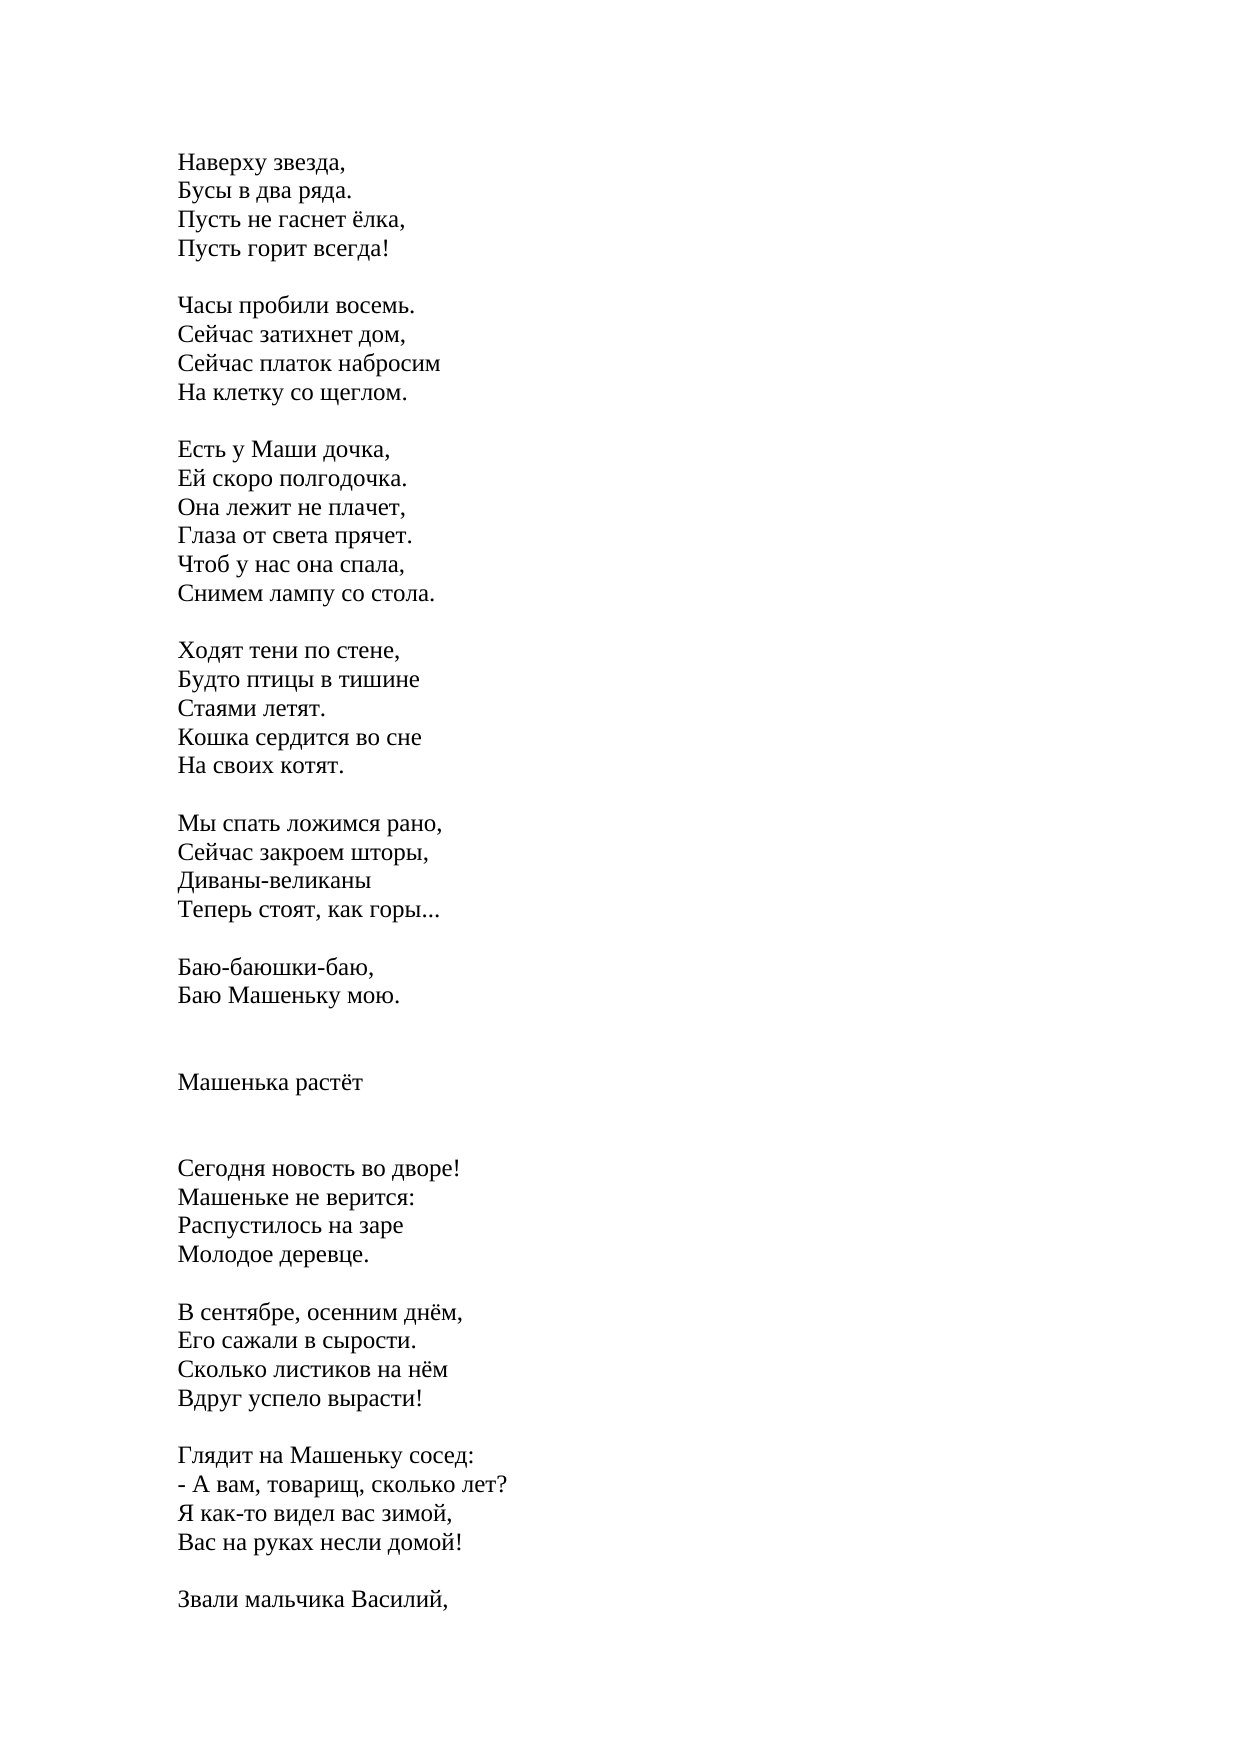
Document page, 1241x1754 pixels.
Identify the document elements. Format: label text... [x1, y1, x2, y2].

text Наверху звезда, Бусы в два ряда. Пусть не гаснет ёлка, Пусть горит всегда! Часы пробили восемь. Сейчас затихнет дом, Сейчас платок набросим На клетку со щеглом. Есть у Маши дочка, Ей скоро полгодочка. Она лежит не плачет, Глаза от света прячет. Чтоб у нас она спала, Снимем лампу со стола. Ходят тени по стене, Будто птицы в тишине Стаями летят. Кошка сердится во сне На своих котят. Мы спать ложимся рано, Сейчас закроем шторы, Диваны-великаны Теперь стоят, как горы... Баю-баюшки-баю, Баю Машеньку мою. Машенька растёт Сегодня новость во дворе! Машеньке не верится: Распустилось на заре Молодое деревце. В сентябре, осенним днём, Его сажали в сырости. Сколько листиков на нём Вдруг успело вырасти! Глядит на Машеньку сосед: - А вам, товарищ, сколько лет? Я как-то видел вас зимой, Вас на руках несли домой! Звали мальчика Василий, [177, 118, 1152, 1613]
